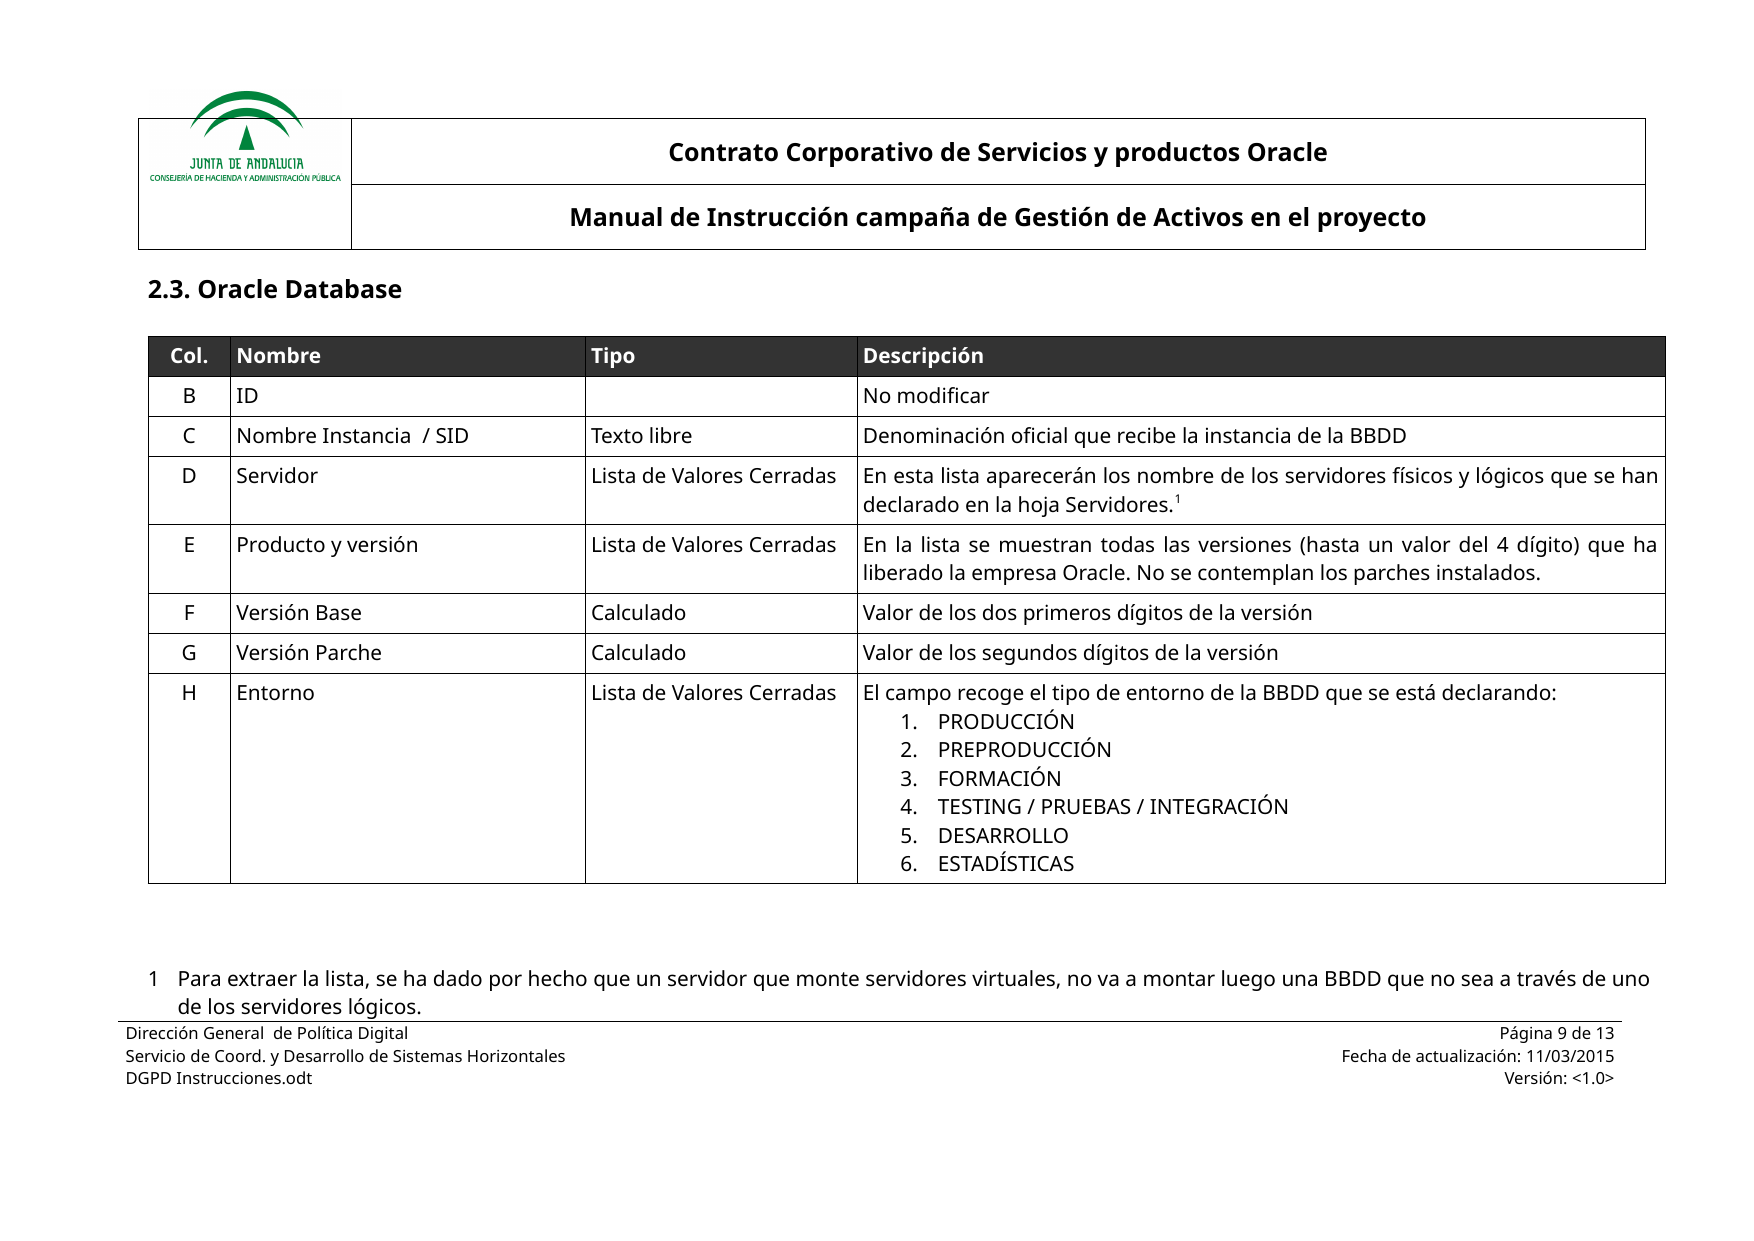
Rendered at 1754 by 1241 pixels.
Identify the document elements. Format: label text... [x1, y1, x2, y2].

table_cell Versión Base [231, 594, 585, 633]
table_cell E [149, 525, 230, 593]
table_cell Valor de los segundos dígitos de la versión [858, 634, 1665, 673]
table_header Tipo [586, 337, 857, 376]
table_cell En esta lista aparecerán los nombre de los servidores físicos y lógicos que se han declarado en la hoja Servidores. [858, 457, 1665, 524]
picture [149, 119, 342, 182]
table_cell G [149, 634, 230, 673]
table_cell El campo recoge el tipo de entorno de la BBDD que se está declarando: PRODUCCIÓN PREPRODUCCIÓN FORMACIÓN TESTING / PRUEBAS / INTEGRACIÓN DESARROLLO ESTADÍSTICAS [858, 674, 1665, 883]
table_cell H [149, 674, 230, 883]
table_cell Calculado [586, 634, 857, 673]
picture [149, 89, 342, 118]
table_cell B [149, 377, 230, 416]
table_cell En la lista se muestran todas las versiones (hasta un valor del 4 dígito) que ha liberado la empresa Oracle. No se contemplan los parches instalados. [858, 525, 1665, 593]
table_cell Lista de Valores Cerradas [586, 525, 857, 593]
table_cell No modificar [858, 377, 1665, 416]
table_cell D [149, 457, 230, 524]
table_cell Lista de Valores Cerradas [586, 674, 857, 883]
table_cell Denominación oficial que recibe la instancia de la BBDD [858, 417, 1665, 456]
table_cell [586, 377, 857, 416]
table_cell Entorno [231, 674, 585, 883]
table_cell Lista de Valores Cerradas [586, 457, 857, 524]
table_header Nombre [231, 337, 585, 376]
table_cell F [149, 594, 230, 633]
table_cell Versión Parche [231, 634, 585, 673]
table_cell ID [231, 377, 585, 416]
table_cell Servidor [231, 457, 585, 524]
table_header Descripción [858, 337, 1665, 376]
subtitle Oracle Database [148, 272, 1665, 306]
table_cell Producto y versión [231, 525, 585, 593]
table_cell Nombre Instancia / SID [231, 417, 585, 456]
table_cell C [149, 417, 230, 456]
table_cell Calculado [586, 594, 857, 633]
table_cell Texto libre [586, 417, 857, 456]
table_cell Valor de los dos primeros dígitos de la versión [858, 594, 1665, 633]
table_header Col. [149, 337, 230, 376]
